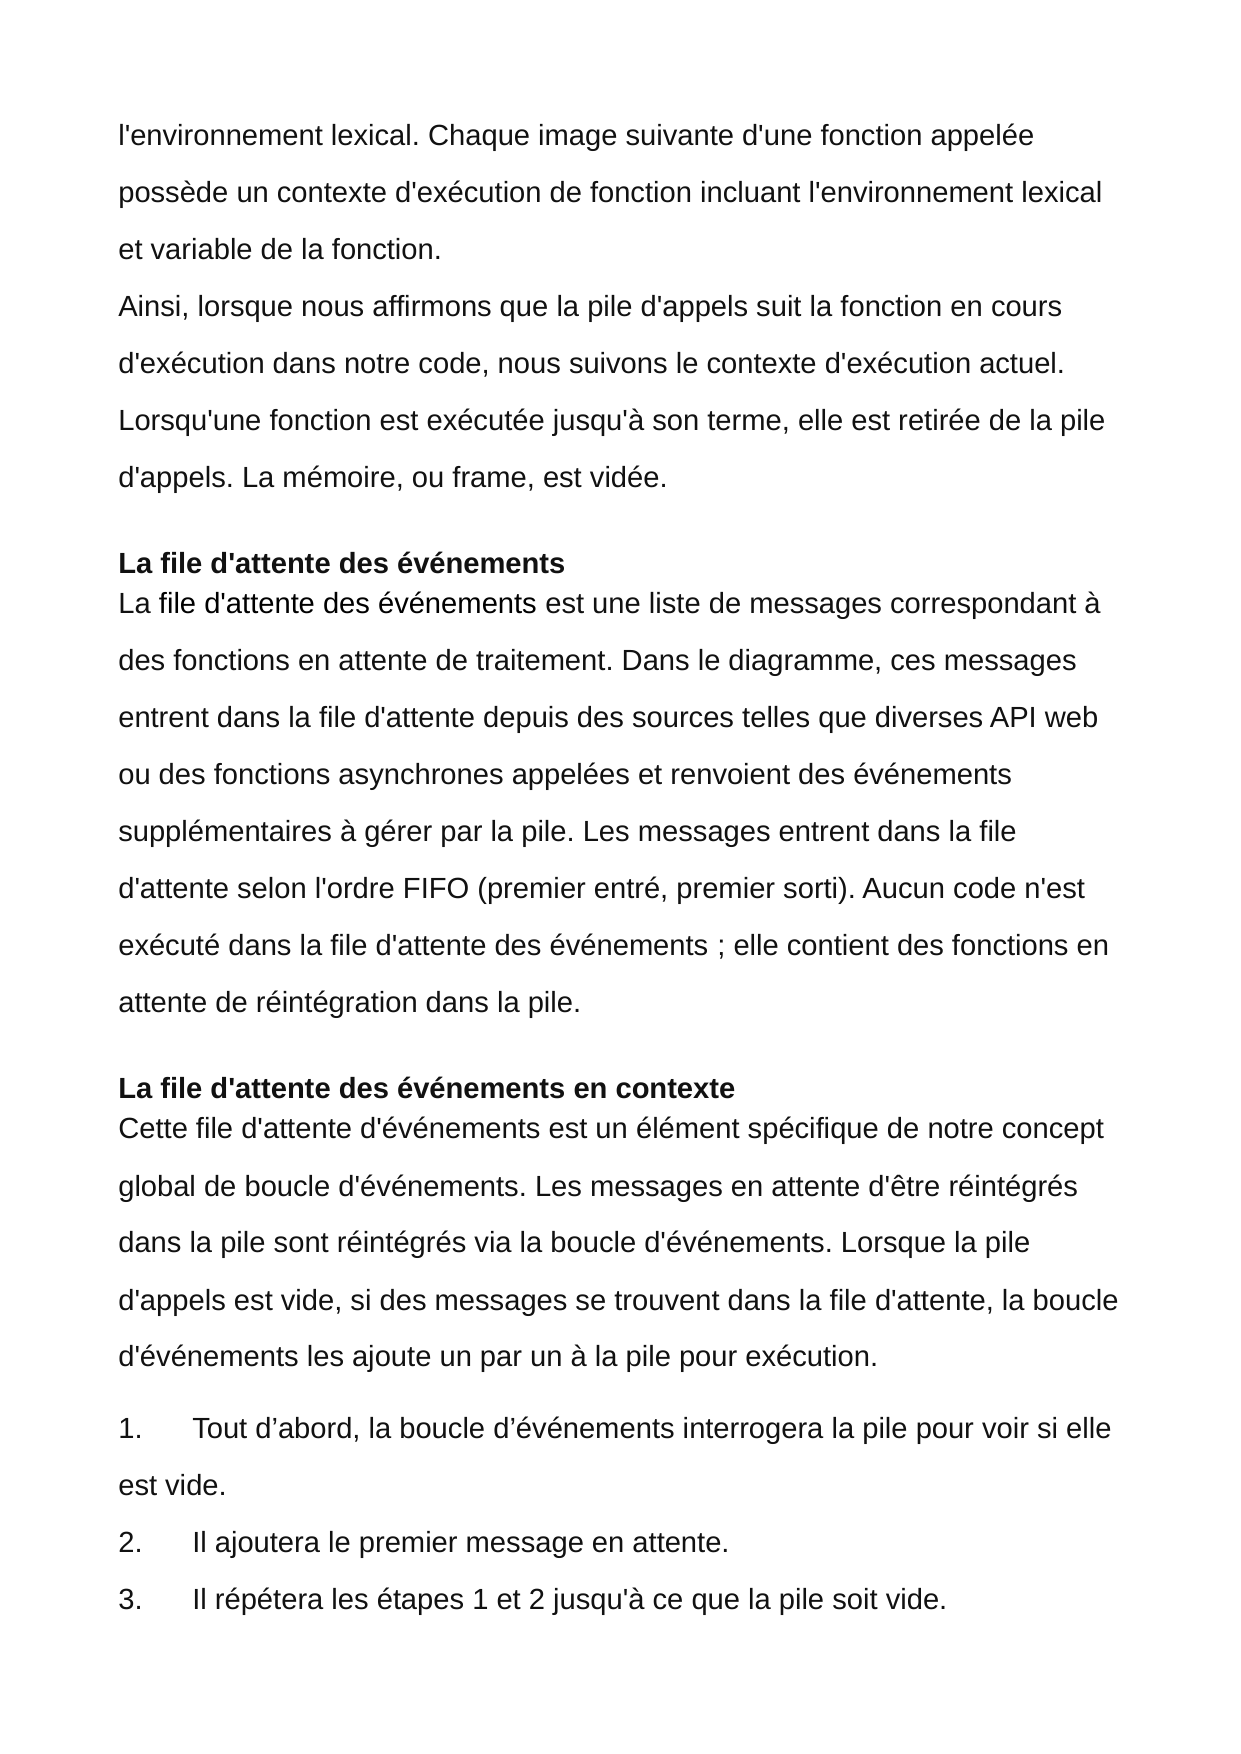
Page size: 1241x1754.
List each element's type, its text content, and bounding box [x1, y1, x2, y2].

text La file d'attente des événements est une liste de messages correspondant à des fonctions en attente de traitement. Dans le diagramme, ces messages entrent dans la file d'attente depuis des sources telles que diverses API web ou des fonctions asynchrones appelées et renvoient des événements supplémentaires à gérer par la pile. Les messages entrent dans la file d'attente selon l'ordre FIFO (premier entré, premier sorti). Aucun code n'est exécuté dans la file d'attente des événements ; elle contient des fonctions en attente de réintégration dans la pile. [118, 586, 1122, 1019]
text Cette file d'attente d'événements est un élément spécifique de notre concept global de boucle d'événements. Les messages en attente d'être réintégrés dans la pile sont réintégrés via la boucle d'événements. Lorsque la pile d'appels est vide, si des messages se trouvent dans la file d'attente, la boucle d'événements les ajoute un par un à la pile pour exécution. [118, 1112, 1122, 1373]
text l'environnement lexical. Chaque image suivante d'une fonction appelée possède un contexte d'exécution de fonction incluant l'environnement lexical et variable de la fonction. [118, 118, 1122, 266]
subtitle La file d'attente des événements en contexte [118, 1071, 1122, 1105]
text Ainsi, lorsque nous affirmons que la pile d'appels suit la fonction en cours d'exécution dans notre code, nous suivons le contexte d'exécution actuel. Lorsqu'une fonction est exécutée jusqu'à son terme, elle est retirée de la pile d'appels. La mémoire, ou frame, est vidée. [118, 289, 1122, 493]
list Il ajoutera le premier message en attente. [118, 1525, 1122, 1558]
list Tout d’abord, la boucle d’événements interrogera la pile pour voir si elle est vide. [118, 1411, 1122, 1502]
list Il répétera les étapes 1 et 2 jusqu'à ce que la pile soit vide. [118, 1582, 1122, 1616]
subtitle La file d'attente des événements [118, 546, 1122, 580]
